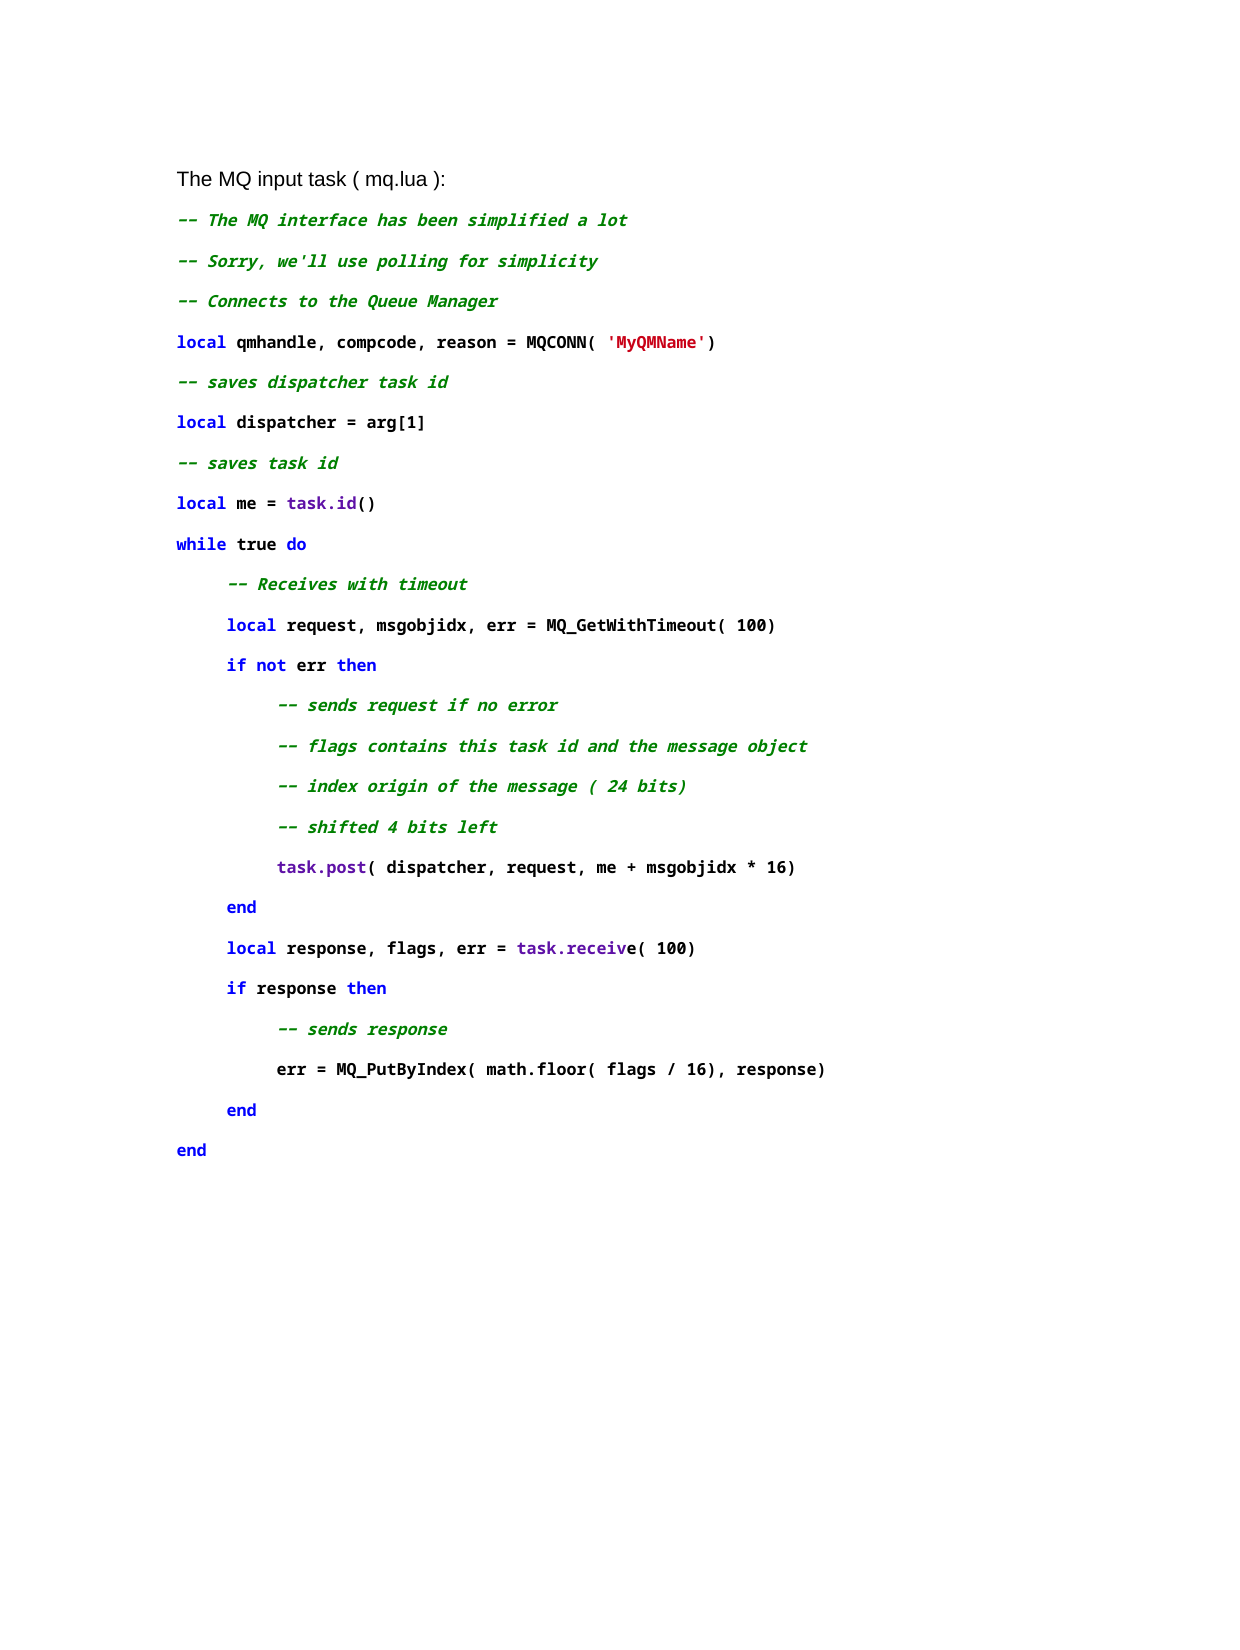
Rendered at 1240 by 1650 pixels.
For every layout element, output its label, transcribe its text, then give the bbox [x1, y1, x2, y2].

text −− saves task id [176, 437, 1064, 477]
text err = MQ_PutByIndex( math.floor( flags / 16), response) [176, 1043, 1064, 1084]
text −− flags contains this task id and the message object [176, 720, 1064, 760]
text local dispatcher = arg[1] [176, 397, 1064, 437]
text local qmhandle, compcode, reason = MQCONN( 'MyQMName') [176, 316, 1064, 356]
text −− saves dispatcher task id [176, 356, 1064, 397]
text local response, flags, err = task.receive( 100) [176, 922, 1064, 962]
text task.post( dispatcher, request, me + msgobjidx * 16) [176, 841, 1064, 882]
text while true do [176, 518, 1064, 558]
text The MQ input task ( mq.lua ): [176, 154, 1064, 194]
text −− sends response [176, 1003, 1064, 1043]
text if not err then [176, 639, 1064, 679]
text if response then [176, 962, 1064, 1003]
text −− sends request if no error [176, 679, 1064, 720]
text local request, msgobjidx, err = MQ_GetWithTimeout( 100) [176, 599, 1064, 639]
text −− Sorry, we'll use polling for simplicity [176, 235, 1064, 275]
text end [176, 1084, 1064, 1124]
text −− The MQ interface has been simplified a lot [176, 194, 1064, 235]
text −− Connects to the Queue Manager [176, 275, 1064, 316]
text end [176, 882, 1064, 922]
text local me = task.id() [176, 477, 1064, 518]
text end [176, 1124, 1064, 1164]
text −− Receives with timeout [176, 558, 1064, 599]
text −− index origin of the message ( 24 bits) [176, 760, 1064, 801]
text −− shifted 4 bits left [176, 801, 1064, 841]
